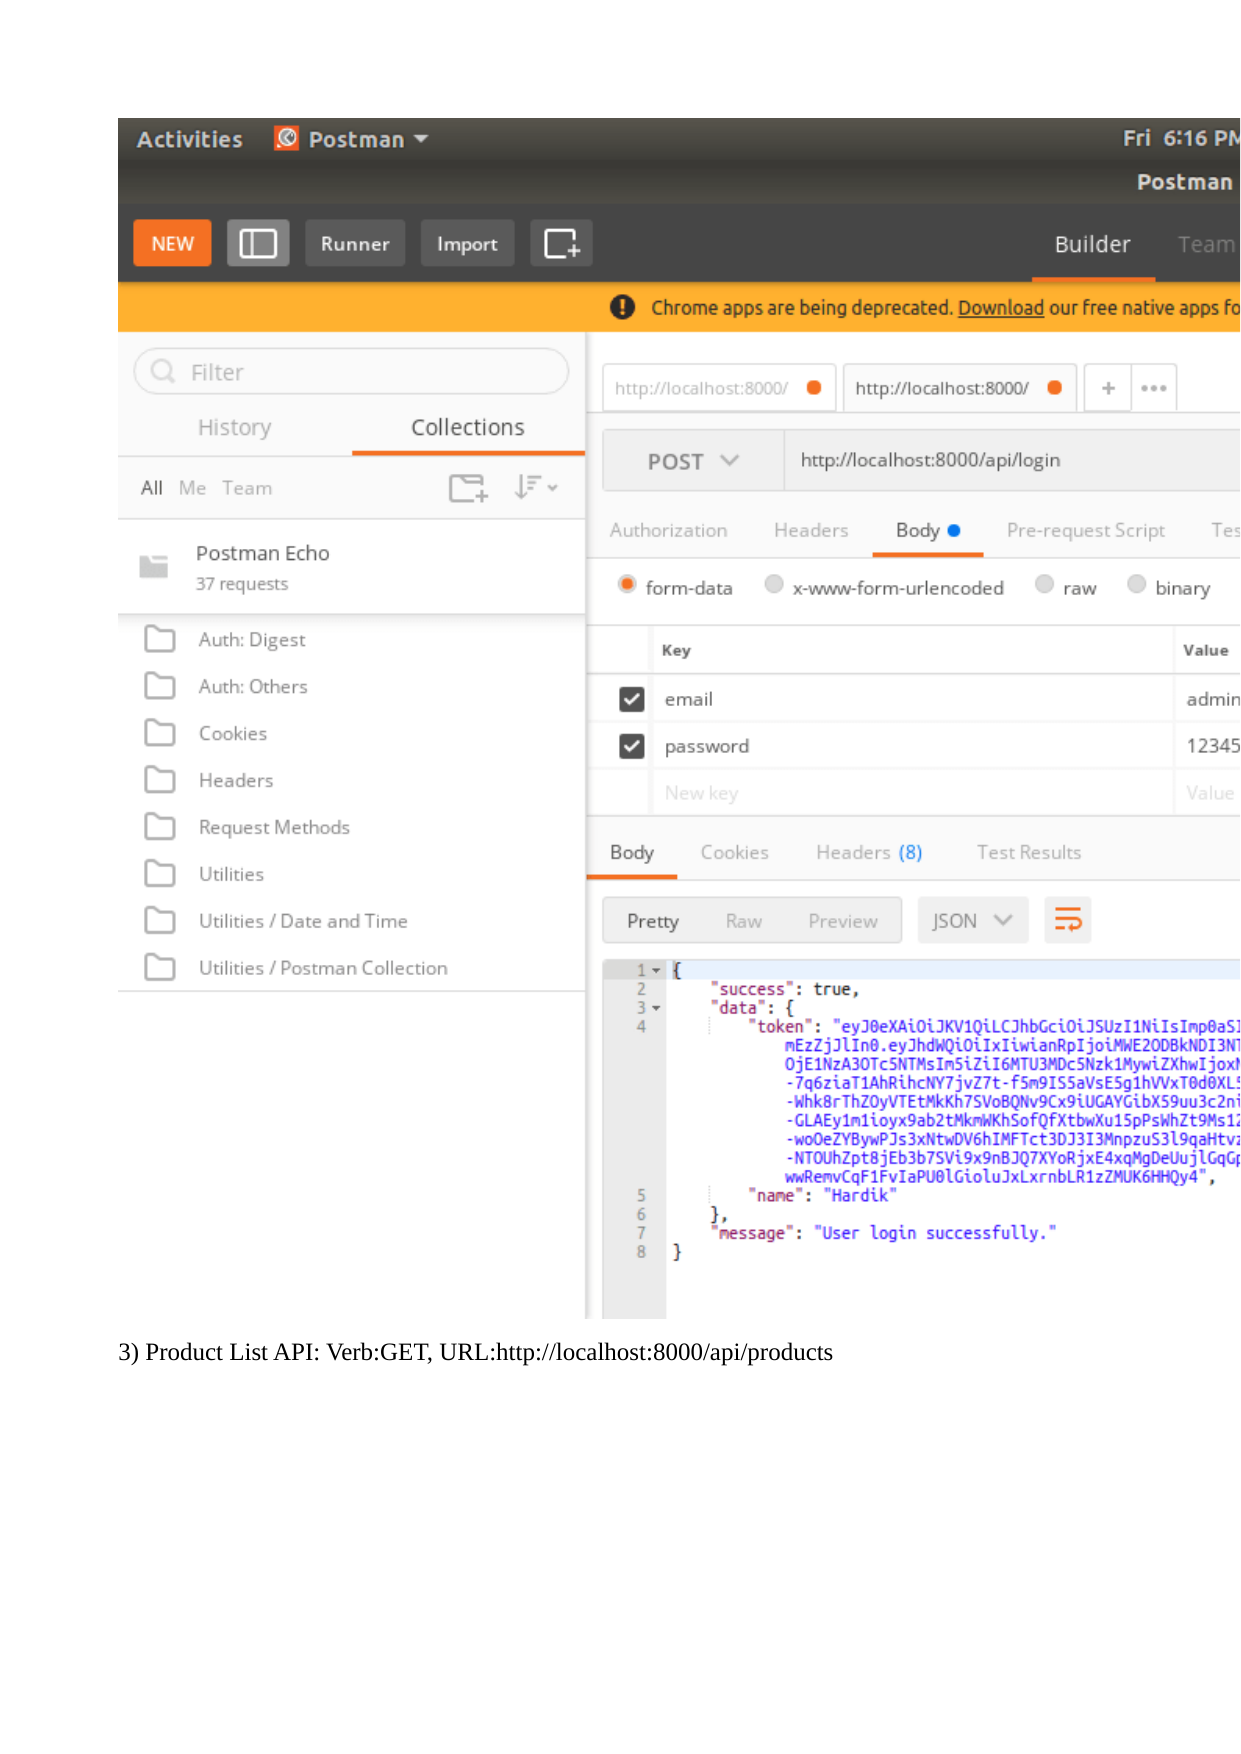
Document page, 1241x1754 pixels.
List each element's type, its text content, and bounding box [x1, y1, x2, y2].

text 3) Product List API: Verb:GET, URL:http://localhost:8000/api/products [118, 1337, 1122, 1366]
picture [118, 118, 1241, 1319]
